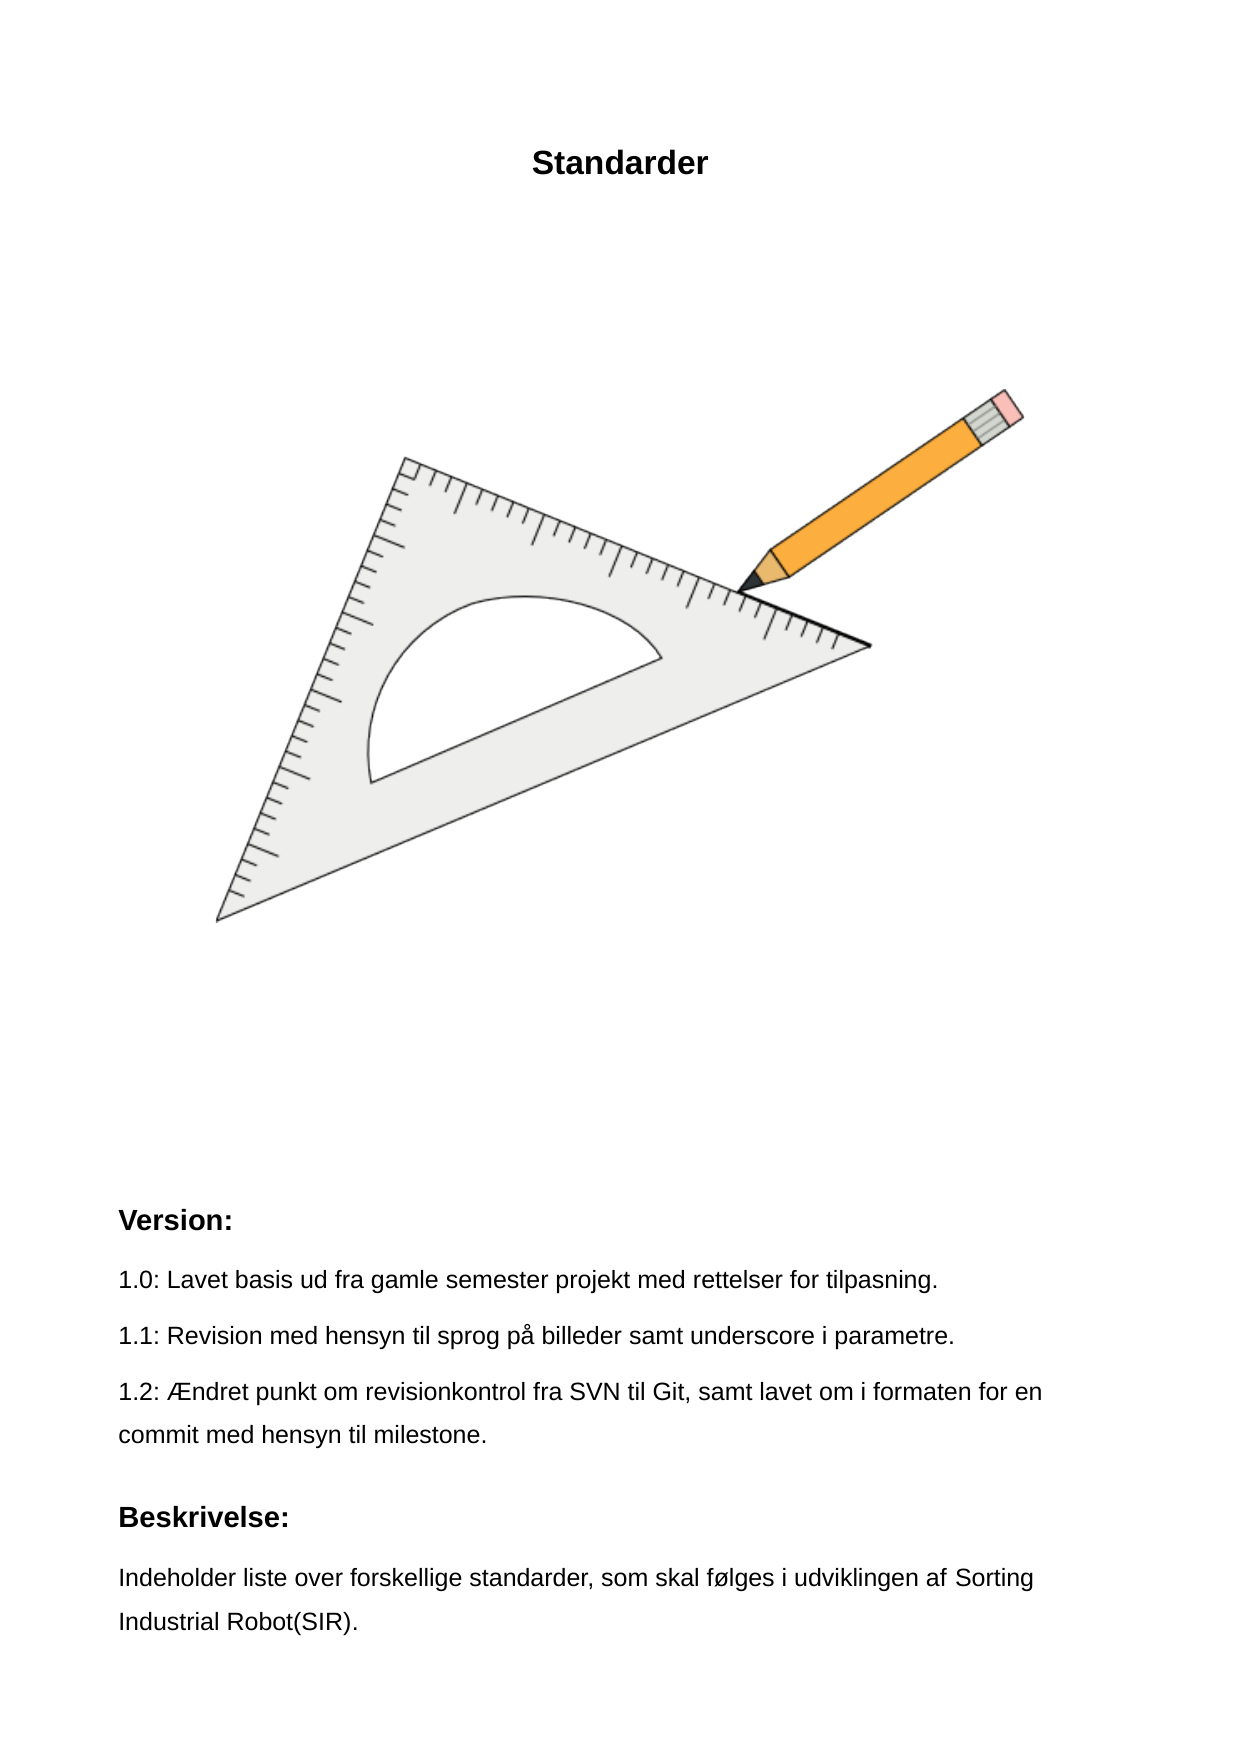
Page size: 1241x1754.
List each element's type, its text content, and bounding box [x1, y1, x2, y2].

text 1.0: Lavet basis ud fra gamle semester projekt med rettelser for tilpasning. [118, 1266, 1122, 1294]
subtitle Standarder [118, 143, 1122, 182]
subtitle Version: [118, 1203, 1122, 1236]
text 1.2: Ændret punkt om revisionkontrol fra SVN til Git, samt lavet om i formaten for en commit med hensyn til milestone. [118, 1377, 1122, 1449]
subtitle Beskrivelse: [118, 1501, 1122, 1534]
picture [215, 389, 1025, 923]
text Indeholder liste over forskellige standarder, som skal følges i udviklingen af Sorting Industrial Robot(SIR). [118, 1563, 1122, 1635]
text 1.1: Revision med hensyn til sprog på billeder samt underscore i parametre. [118, 1321, 1122, 1350]
